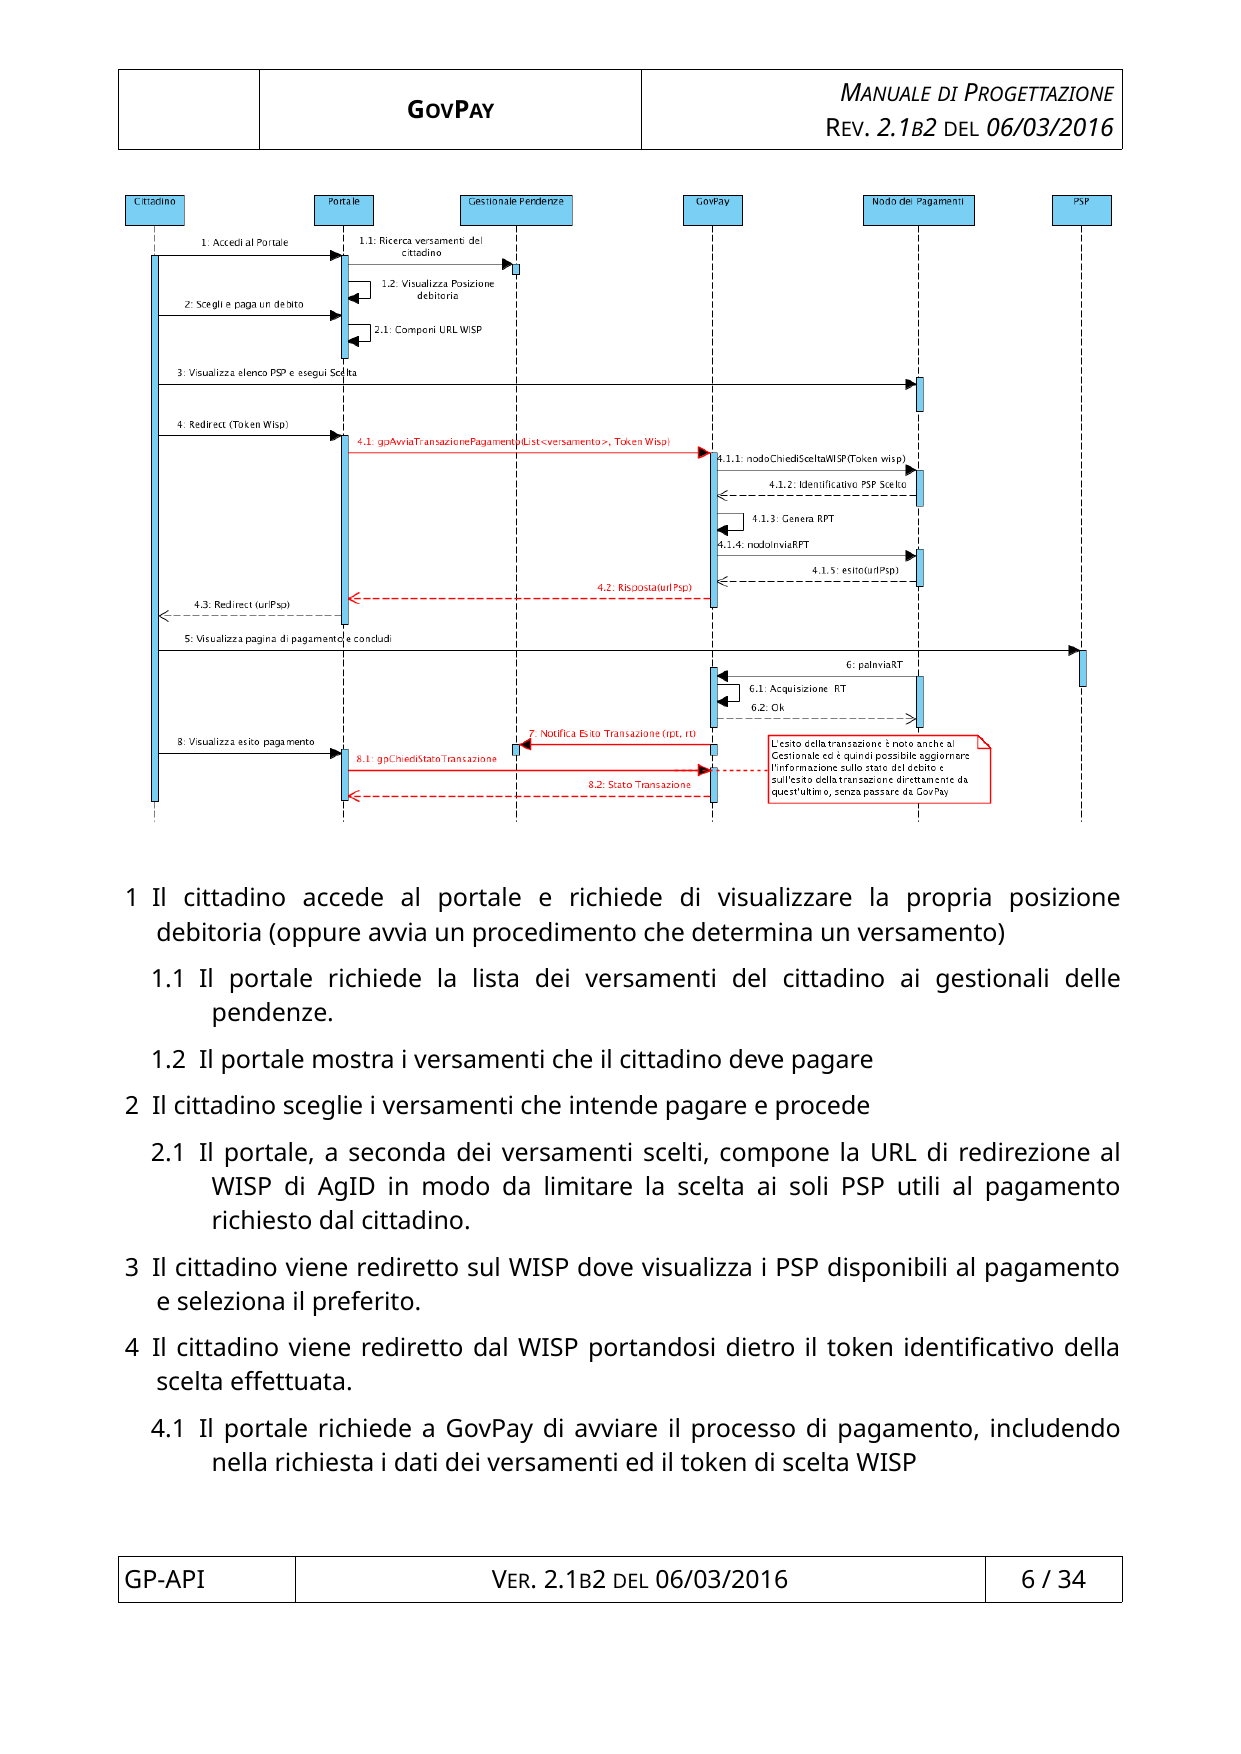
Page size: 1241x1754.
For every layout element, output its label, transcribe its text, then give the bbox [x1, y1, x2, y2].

list Il portale richiede la lista dei versamenti del cittadino ai gestionali delle pendenze. [144, 961, 1122, 1029]
list Il cittadino accede al portale e richiede di visualizzare la propria posizione debitoria (oppure avvia un procedimento che determina un versamento) [118, 880, 1122, 948]
list Il cittadino viene rediretto dal WISP portandosi dietro il token identificativo della scelta effettuata. [118, 1330, 1122, 1398]
list Il portale, a seconda dei versamenti scelti, compone la URL di redirezione al WISP di AgID in modo da limitare la scelta ai soli PSP utili al pagamento richiesto dal cittadino. [144, 1134, 1122, 1237]
list Il cittadino sceglie i versamenti che intende pagare e procede [118, 1088, 1122, 1122]
list Il portale mostra i versamenti che il cittadino deve pagare [144, 1041, 1122, 1075]
list Il portale richiede a GovPay di avviare il processo di pagamento, includendo nella richiesta i dati dei versamenti ed il token di scelta WISP [144, 1410, 1122, 1478]
list Il cittadino viene rediretto sul WISP dove visualizza i PSP disponibili al pagamento e seleziona il preferito. [118, 1249, 1122, 1317]
picture [118, 186, 1123, 834]
